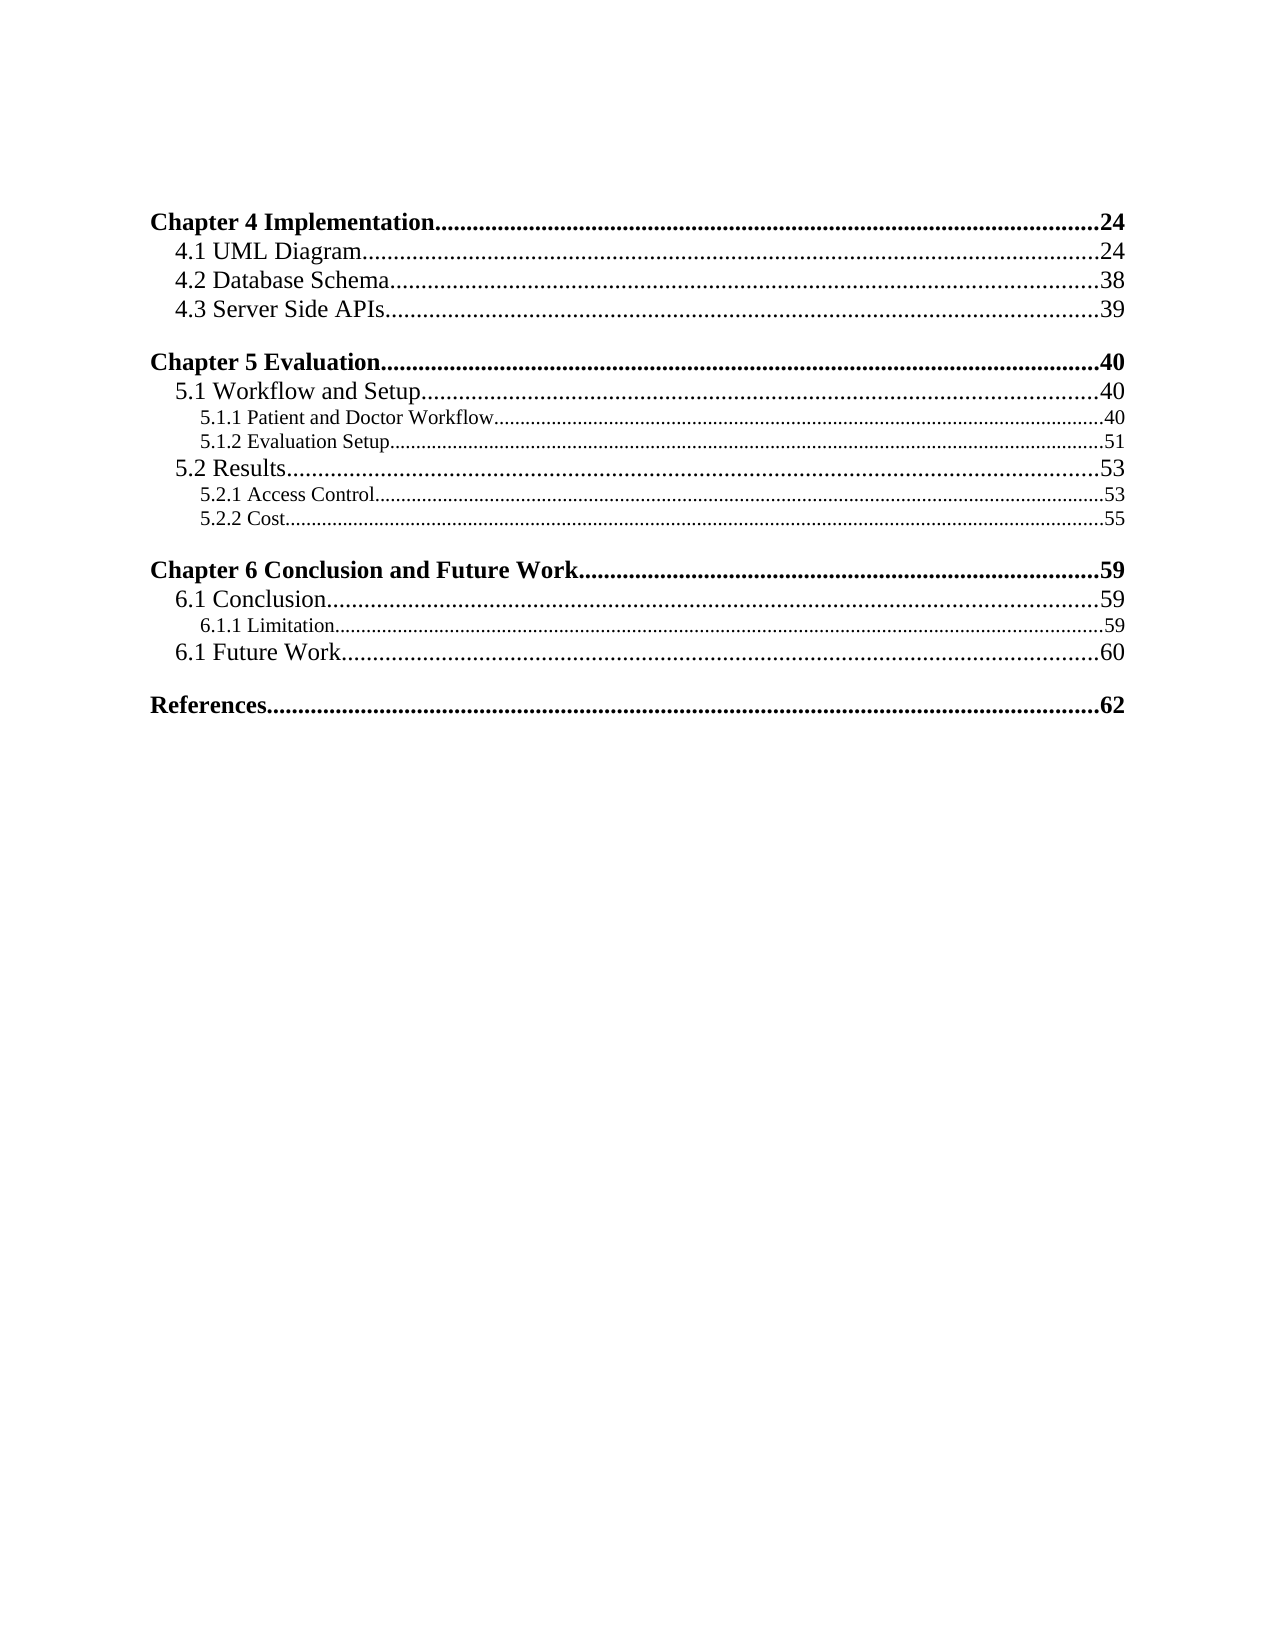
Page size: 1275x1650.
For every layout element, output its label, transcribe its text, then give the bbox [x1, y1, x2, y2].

text 6.1 Future Work 60 [175, 637, 1125, 665]
text 5.2.2 Cost 55 [200, 506, 1125, 530]
text References 62 [150, 690, 1125, 719]
text 4.2 Database Schema 38 [175, 265, 1125, 294]
text 4.3 Server Side APIs 39 [175, 294, 1125, 322]
text 5.2.1 Access Control 53 [200, 482, 1125, 506]
text Chapter 5 Evaluation 40 [150, 347, 1125, 376]
text 6.1 Conclusion 59 [175, 584, 1125, 612]
text 4.1 UML Diagram 24 [175, 236, 1125, 265]
text Chapter 6 Conclusion and Future Work 59 [150, 555, 1125, 584]
text 5.1 Workflow and Setup 40 [175, 376, 1125, 405]
text 6.1.1 Limitation 59 [200, 612, 1125, 637]
text 5.2 Results 53 [175, 453, 1125, 482]
text Chapter 4 Implementation 24 [150, 207, 1125, 236]
text 5.1.2 Evaluation Setup 51 [200, 429, 1125, 453]
text 5.1.1 Patient and Doctor Workflow 40 [200, 405, 1125, 429]
